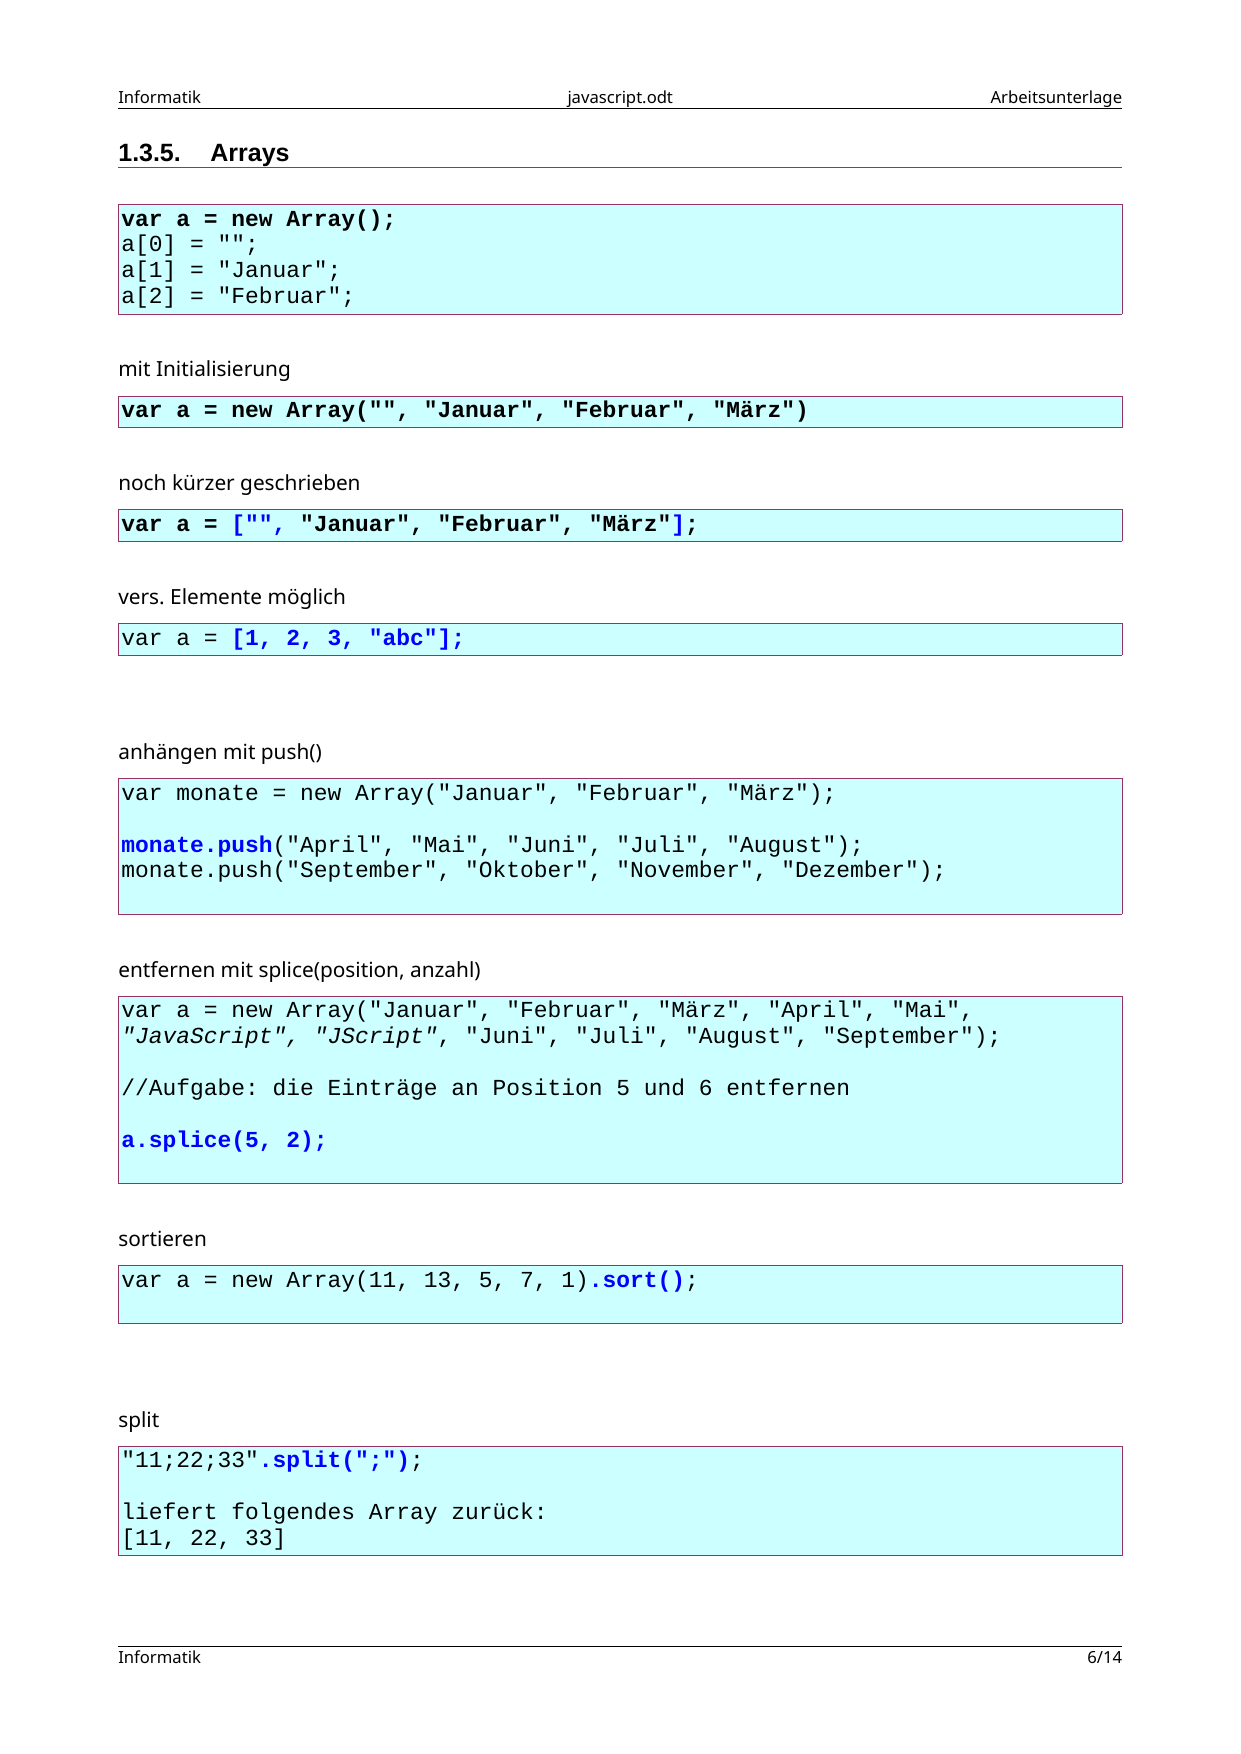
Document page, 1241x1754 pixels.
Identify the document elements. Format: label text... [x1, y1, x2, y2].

text a.splice(5, 2); [119, 1125, 1122, 1151]
text sortieren [118, 1224, 1122, 1253]
text entfernen mit splice(position, anzahl) [118, 955, 1122, 983]
text monate.push("September", "Oktober", "November", "Dezember"); [119, 856, 1122, 914]
text liefert folgendes Array zurück: [119, 1498, 1122, 1524]
text var a = new Array(11, 13, 5, 7, 1).sort(); [119, 1266, 1122, 1291]
text var monate = new Array("Januar", "Februar", "März"); [119, 779, 1122, 804]
text var a = new Array("", "Januar", "Februar", "März") [119, 397, 1122, 427]
text anhängen mit push() [118, 737, 1122, 766]
text [11, 22, 33] [119, 1524, 1122, 1555]
text a[0] = ""; [119, 230, 1122, 256]
text var a = ["", "Januar", "Februar", "März"]; [119, 510, 1122, 541]
text monate.push("April", "Mai", "Juni", "Juli", "August"); [119, 830, 1122, 856]
text mit Initialisierung [118, 354, 1122, 383]
text "JavaScript", "JScript", "Juni", "Juli", "August", "September"); [119, 1022, 1122, 1047]
text noch kürzer geschrieben [118, 468, 1122, 497]
text a[1] = "Januar"; [119, 256, 1122, 282]
text "11;22;33".split(";"); [119, 1447, 1122, 1472]
text vers. Elemente möglich [118, 582, 1122, 611]
text split [118, 1405, 1122, 1433]
subtitle Arrays [118, 138, 1122, 167]
text var a = new Array("Januar", "Februar", "März", "April", "Mai", [119, 997, 1122, 1022]
text a[2] = "Februar"; [119, 282, 1122, 314]
text //Aufgabe: die Einträge an Position 5 und 6 entfernen [119, 1073, 1122, 1099]
text var a = [1, 2, 3, "abc"]; [119, 624, 1122, 655]
text var a = new Array(); [119, 205, 1122, 230]
